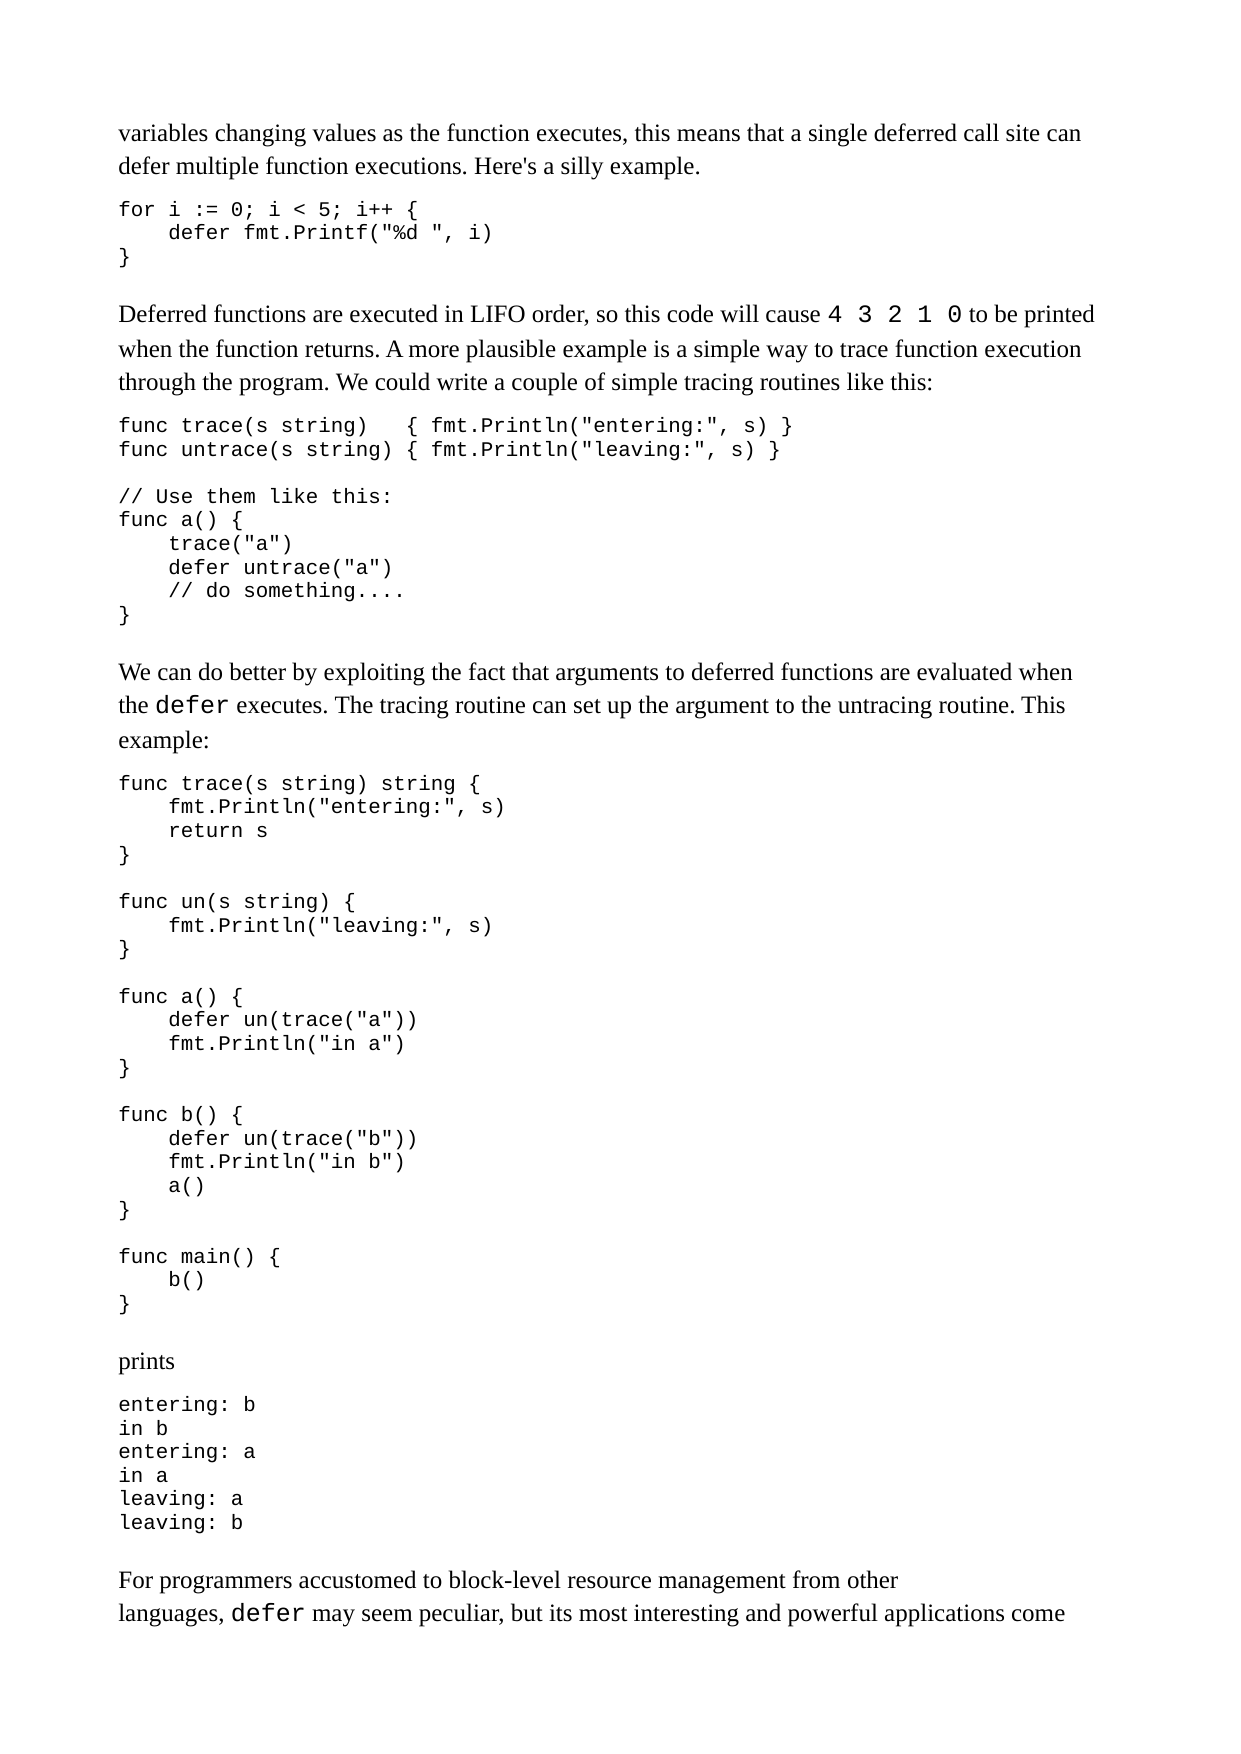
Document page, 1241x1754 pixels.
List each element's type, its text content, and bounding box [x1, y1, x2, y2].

text entering: a [118, 1441, 1122, 1465]
text fmt.Println("leaving:", s) [118, 915, 1122, 938]
text a() [118, 1175, 1122, 1198]
text } [118, 246, 1122, 270]
text leaving: b [118, 1512, 1122, 1536]
text defer un(trace("b")) [118, 1128, 1122, 1151]
text func trace(s string) { fmt.Println("entering:", s) } [118, 415, 1122, 438]
text Deferred functions are executed in LIFO order, so this code will cause 4 3 2 1 0 to be printed when the function returns. A more plausible example is a simple way to trace function execution through the program. We could write a couple of simple tracing routines like this: [118, 299, 1122, 396]
text entering: b [118, 1394, 1122, 1417]
text variables changing values as the function executes, this means that a single deferred call site can defer multiple function executions. Here's a silly example. [118, 118, 1122, 180]
text defer untrace("a") [118, 557, 1122, 580]
text } [118, 1198, 1122, 1222]
text // do something.... [118, 580, 1122, 604]
text } [118, 1057, 1122, 1080]
text We can do better by exploiting the fact that arguments to deferred functions are evaluated when the defer executes. The tracing routine can set up the argument to the untracing routine. This example: [118, 657, 1122, 754]
text func un(s string) { [118, 891, 1122, 915]
text fmt.Println("in a") [118, 1033, 1122, 1057]
text b() [118, 1269, 1122, 1293]
text func b() { [118, 1104, 1122, 1128]
text } [118, 1293, 1122, 1317]
text For programmers accustomed to block-level resource management from other languages, defer may seem peculiar, but its most interesting and powerful applications come [118, 1565, 1122, 1629]
text // Use them like this: [118, 486, 1122, 509]
text fmt.Println("in b") [118, 1151, 1122, 1175]
text defer fmt.Printf("%d ", i) [118, 222, 1122, 246]
text func a() { [118, 509, 1122, 533]
text } [118, 844, 1122, 867]
text in a [118, 1465, 1122, 1488]
text func trace(s string) string { [118, 773, 1122, 797]
text prints [118, 1346, 1122, 1375]
text func main() { [118, 1246, 1122, 1269]
text } [118, 604, 1122, 628]
text func a() { [118, 986, 1122, 1009]
text trace("a") [118, 533, 1122, 557]
text in b [118, 1417, 1122, 1441]
text fmt.Println("entering:", s) [118, 797, 1122, 820]
text leaving: a [118, 1488, 1122, 1512]
text for i := 0; i < 5; i++ { [118, 199, 1122, 222]
text } [118, 938, 1122, 962]
text return s [118, 820, 1122, 844]
text func untrace(s string) { fmt.Println("leaving:", s) } [118, 438, 1122, 462]
text defer un(trace("a")) [118, 1009, 1122, 1033]
